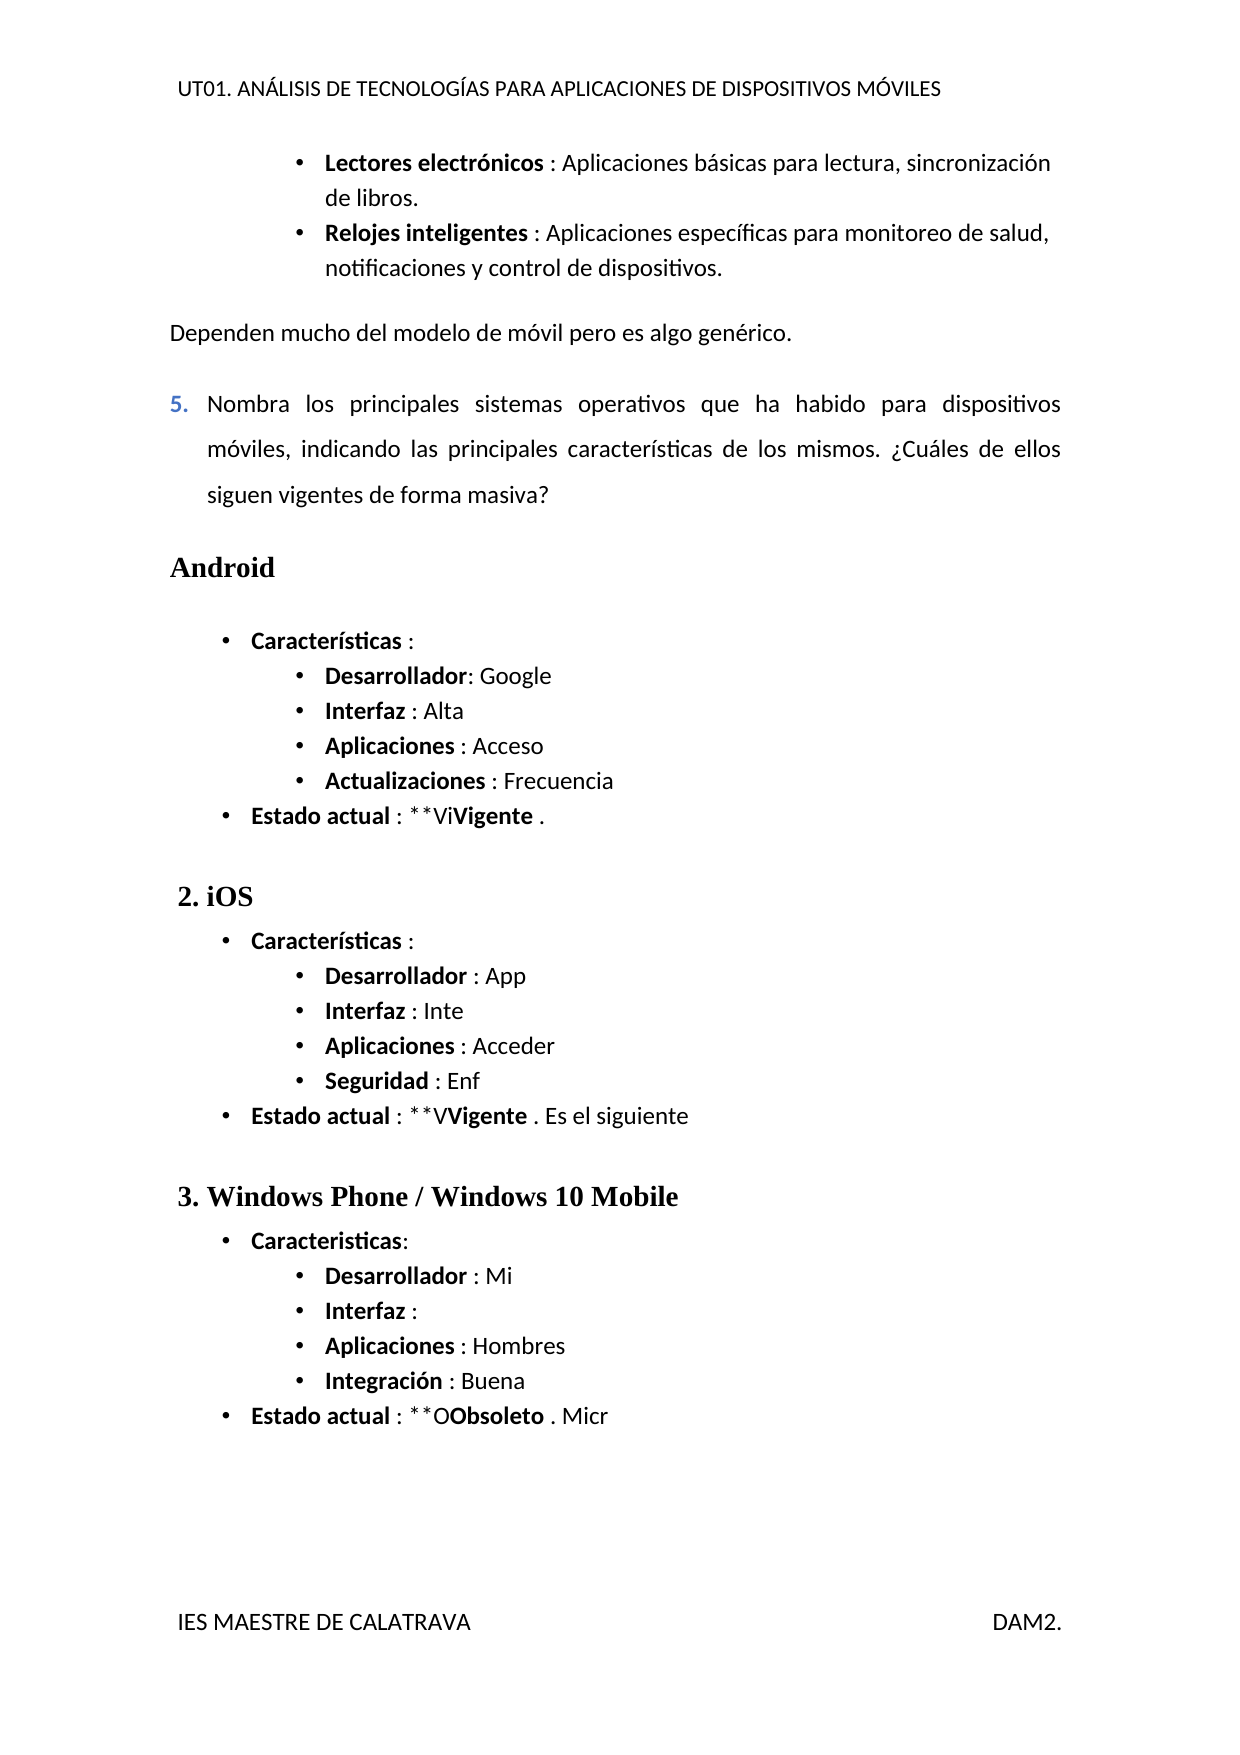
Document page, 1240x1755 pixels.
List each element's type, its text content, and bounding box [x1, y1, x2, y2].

list Nombra los principales sistemas operativos que ha habido para dispositivos móviles, indicando las principales características de los mismos. ¿Cuáles de ellos siguen vigentes de forma masiva? [169, 388, 1062, 510]
subtitle Android [169, 550, 1062, 583]
list Aplicaciones : Acceso [295, 730, 1062, 761]
list Estado actual : **VVigente . Es el siguiente [222, 1100, 1062, 1131]
list Relojes inteligentes : Aplicaciones específicas para monitoreo de salud, notificaciones y control de dispositivos. [295, 218, 1062, 283]
list Caracteristicas: [222, 1226, 1062, 1256]
list Dependen mucho del modelo de móvil pero es algo genérico. [169, 317, 1062, 348]
list Actualizaciones : Frecuencia [295, 765, 1062, 796]
list Desarrollador: Google [295, 660, 1062, 691]
list Estado actual : **ViVigente . [222, 800, 1062, 831]
list Interfaz : Alta [295, 695, 1062, 726]
list Características : [222, 625, 1062, 656]
list Integración : Buena [295, 1366, 1062, 1396]
list Estado actual : **OObsoleto . Micr [222, 1401, 1062, 1431]
list Lectores electrónicos : Aplicaciones básicas para lectura, sincronización de libros. [295, 148, 1062, 213]
list Aplicaciones : Hombres [295, 1331, 1062, 1361]
list Desarrollador : App [295, 960, 1062, 991]
list Interfaz : Inte [295, 995, 1062, 1026]
subtitle 2. iOS [177, 879, 1062, 913]
list Aplicaciones : Acceder [295, 1030, 1062, 1061]
list Desarrollador : Mi [295, 1261, 1062, 1291]
subtitle 3. Windows Phone / Windows 10 Mobile [177, 1179, 1062, 1213]
list Características : [222, 925, 1062, 956]
list Interfaz : [295, 1296, 1062, 1326]
list Seguridad : Enf [295, 1065, 1062, 1096]
